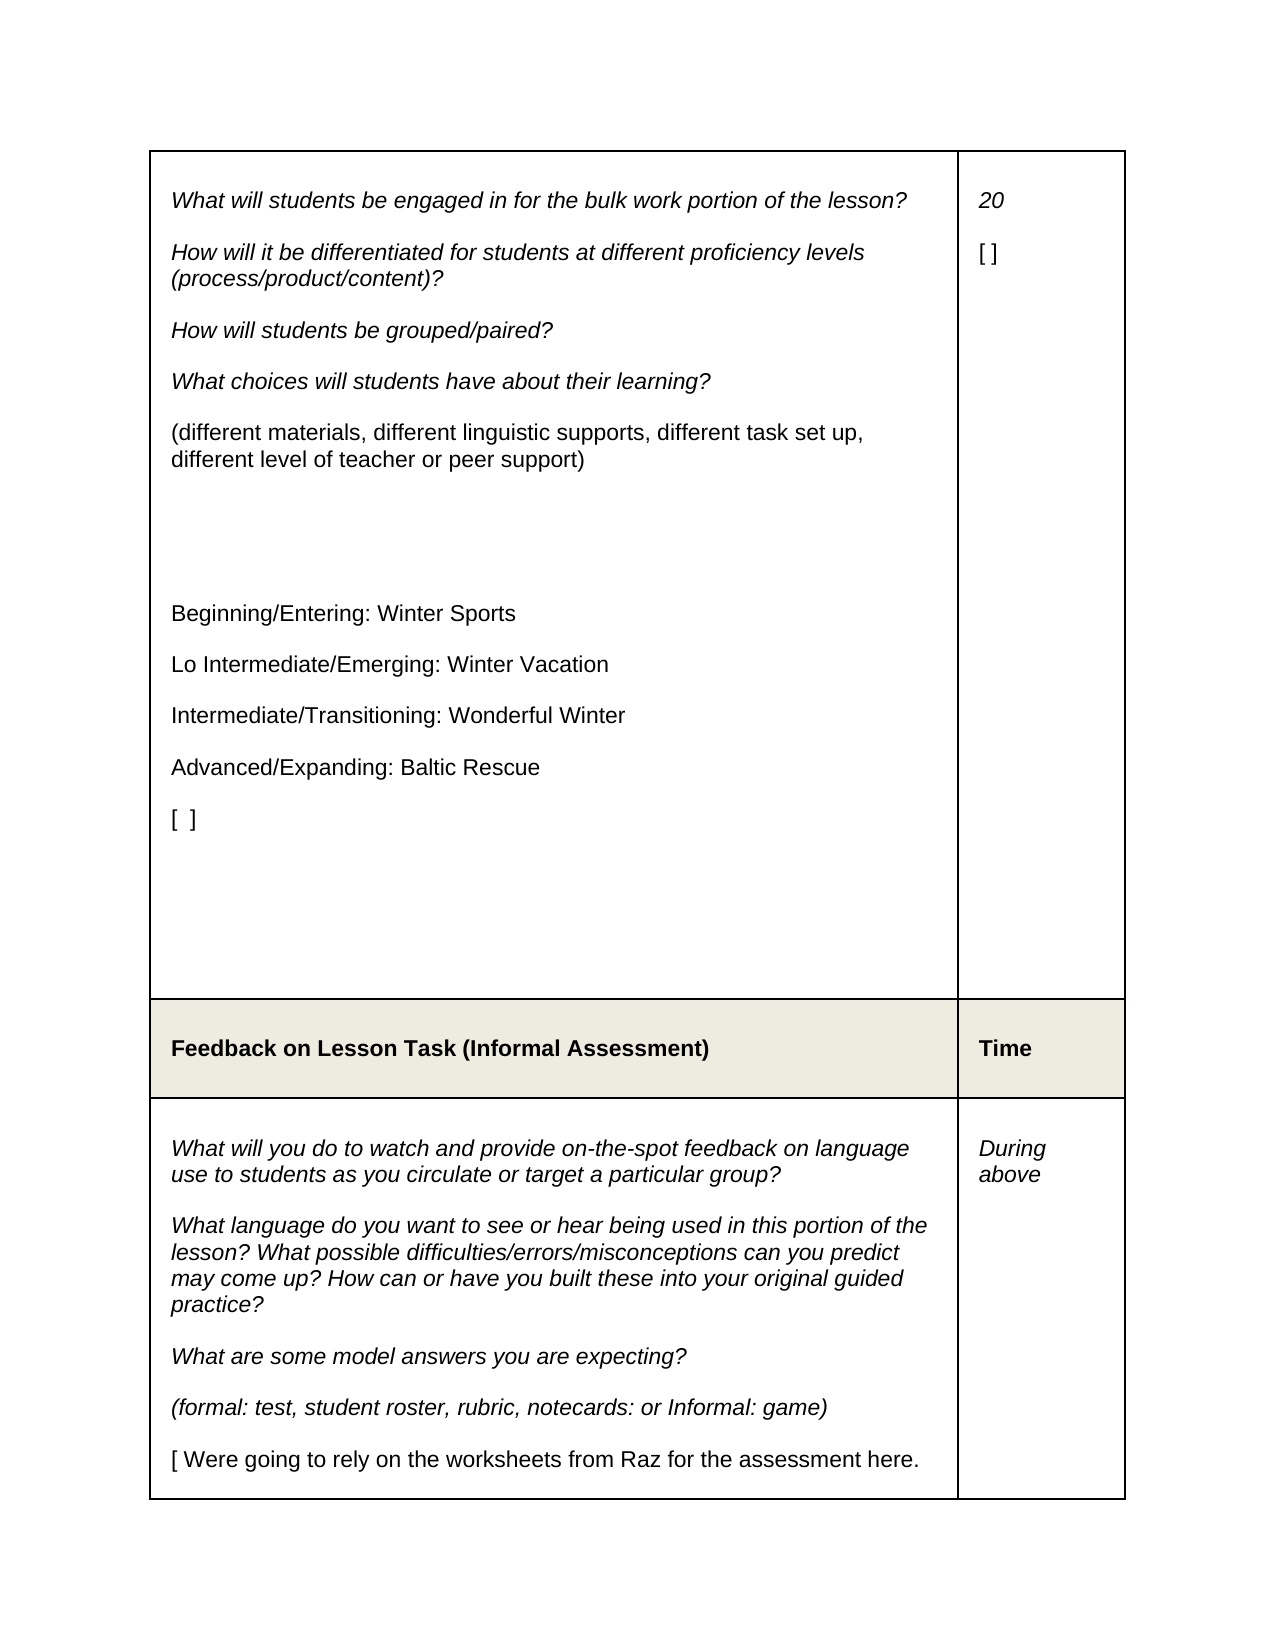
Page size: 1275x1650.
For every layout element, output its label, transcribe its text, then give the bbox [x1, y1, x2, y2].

table_cell Feedback on Lesson Task (Informal Assessment) [151, 1000, 957, 1097]
table_cell Time [959, 1000, 1124, 1097]
table_cell What will students be engaged in for the bulk work portion of the lesson? How will it be differentiated for students at different proficiency levels (process/product/content)? How will students be grouped/paired? What choices will students have about their learning? (different materials, different linguistic supports, different task set up, different level of teacher or peer support) Beginning/Entering: Winter Sports Lo Intermediate/Emerging: Winter Vacation Intermediate/Transitioning: Wonderful Winter Advanced/Expanding: Baltic Rescue [ ] [151, 152, 957, 998]
table_cell During above [959, 1099, 1124, 1498]
table_cell What will you do to watch and provide on-the-spot feedback on language use to students as you circulate or target a particular group? What language do you want to see or hear being used in this portion of the lesson? What possible difficulties/errors/misconceptions can you predict may come up? How can or have you built these into your original guided practice? What are some model answers you are expecting? (formal: test, student roster, rubric, notecards: or Informal: game) [ Were going to rely on the worksheets from Raz for the assessment here. [151, 1099, 957, 1498]
table_cell 20 [ ] [959, 152, 1124, 998]
